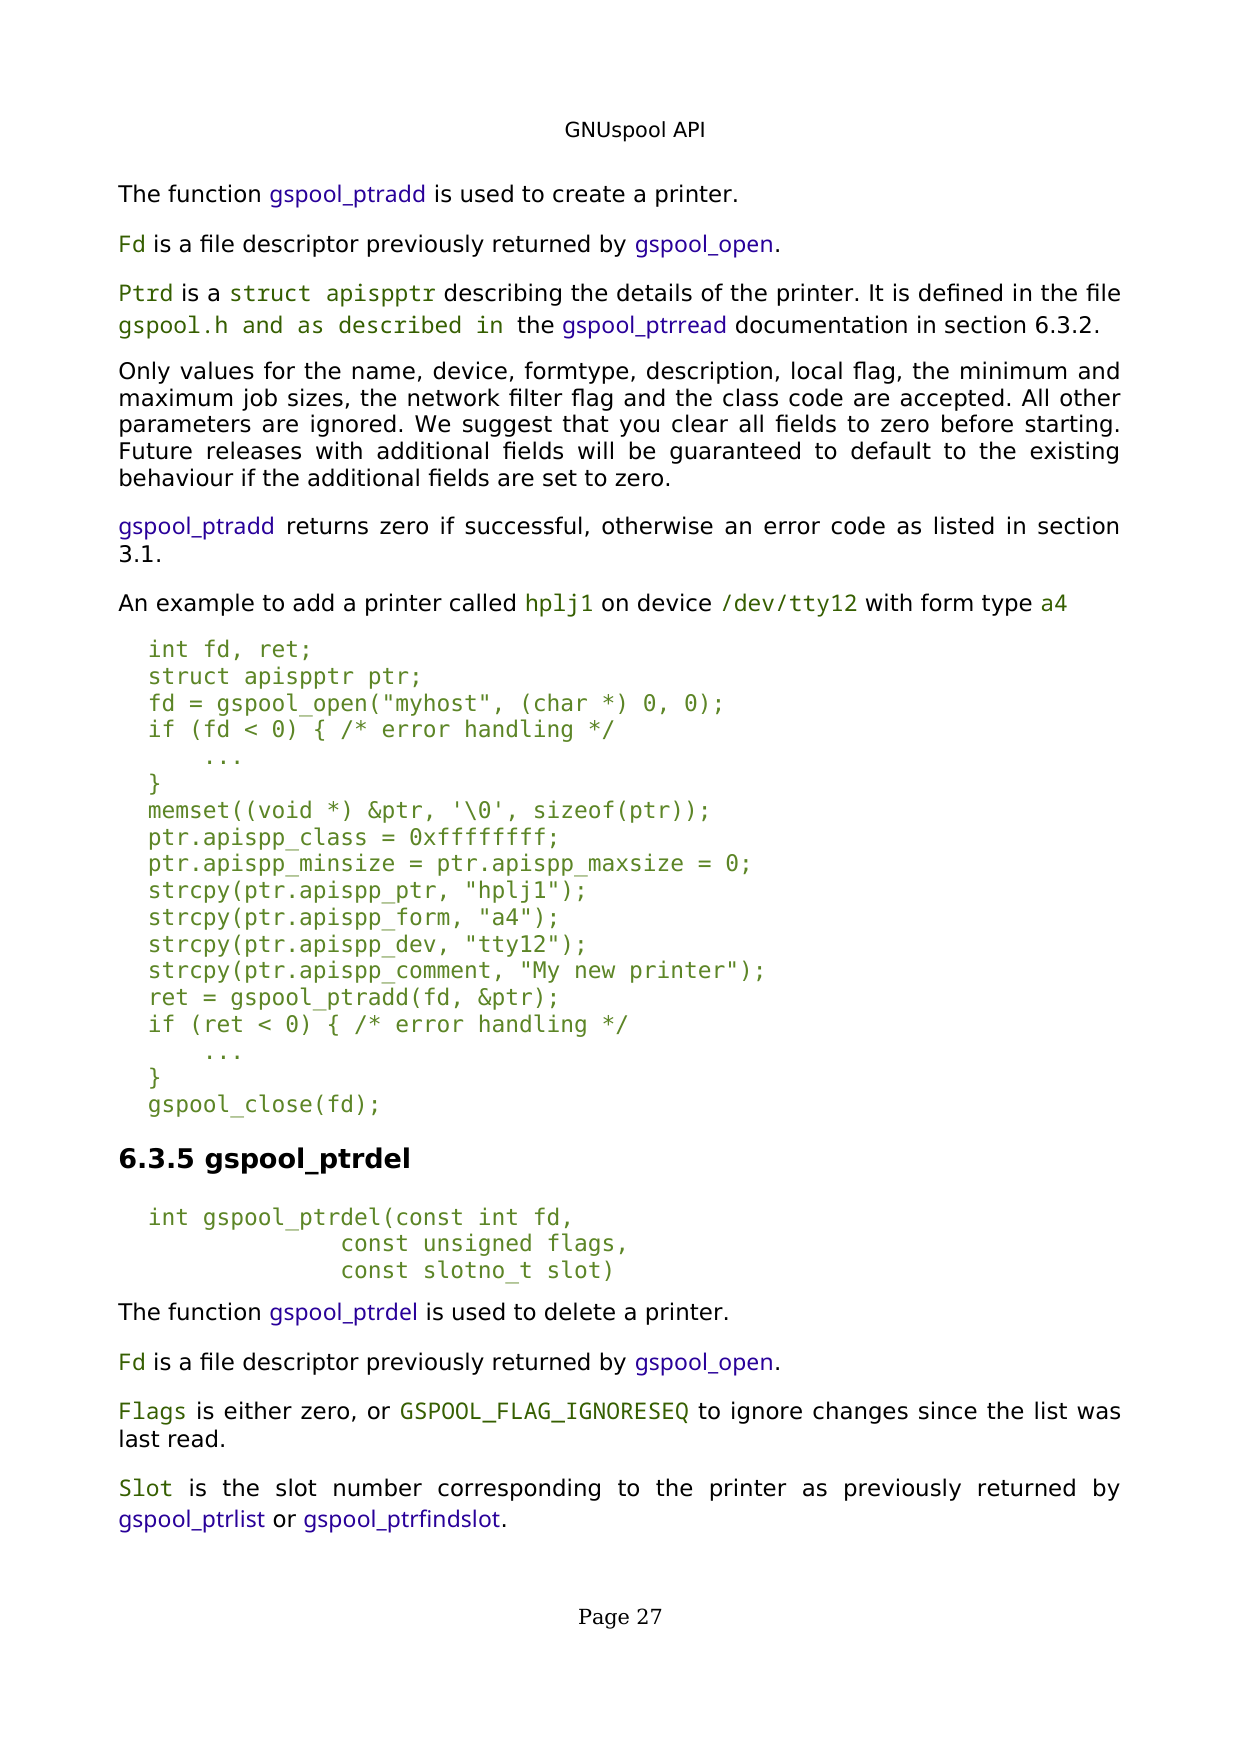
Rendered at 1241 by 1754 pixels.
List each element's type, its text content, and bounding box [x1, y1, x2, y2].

text ... [148, 1038, 1122, 1064]
text Only values for the name, device, formtype, description, local flag, the minimum and maximum job sizes, the network filter flag and the class code are accepted. All other parameters are ignored. We suggest that you clear all fields to zero before starting. Future releases with additional fields will be guaranteed to default to the existing behaviour if the additional fields are set to zero. [118, 358, 1122, 492]
text fd = gspool_open("myhost", (char *) 0, 0); [148, 690, 1122, 717]
text int gspool_ptrdel(const int fd, [148, 1204, 1122, 1231]
text if (fd < 0) { /* error handling */ [148, 717, 1122, 743]
text int fd, ret; [148, 636, 1122, 663]
text strcpy(ptr.apispp_comment, "My new printer"); [148, 957, 1122, 984]
text strcpy(ptr.apispp_dev, "tty12"); [148, 931, 1122, 957]
text An example to add a printer called hplj1 on device /dev/tty12 with form type a4 [118, 587, 1122, 618]
text ret = gspool_ptradd(fd, &ptr); [148, 984, 1122, 1011]
text if (ret < 0) { /* error handling */ [148, 1011, 1122, 1038]
text struct apispptr ptr; [148, 663, 1122, 690]
text ... [148, 743, 1122, 770]
text Flags is either zero, or GSPOOL_FLAG_IGNORESEQ to ignore changes since the list was last read. [118, 1395, 1122, 1453]
text The function gspool_ptrdel is used to delete a printer. [118, 1296, 1122, 1327]
text Fd is a file descriptor previously returned by gspool_open. [118, 1346, 1122, 1377]
text gspool_ptradd returns zero if successful, otherwise an error code as listed in section 3.1. [118, 510, 1122, 568]
text Slot is the slot number corresponding to the printer as previously returned by gspool_ptrlist or gspool_ptrfindslot. [118, 1471, 1122, 1534]
text strcpy(ptr.apispp_ptr, "hplj1"); [148, 877, 1122, 904]
subtitle gspool_ptrdel [118, 1143, 1122, 1174]
text memset((void *) &ptr, '\0', sizeof(ptr)); [148, 797, 1122, 824]
text Ptrd is a struct apispptr describing the details of the printer. It is defined in the file gspool.h and as described in the gspool_ptrread documentation in section 6.3.2. [118, 277, 1122, 340]
text The function gspool_ptradd is used to create a printer. [118, 178, 1122, 209]
text } [148, 770, 1122, 797]
text const unsigned flags, [148, 1231, 1122, 1257]
text ptr.apispp_minsize = ptr.apispp_maxsize = 0; [148, 850, 1122, 877]
text gspool_close(fd); [148, 1091, 1122, 1118]
text ptr.apispp_class = 0xffffffff; [148, 824, 1122, 850]
text } [148, 1064, 1122, 1091]
text Fd is a file descriptor previously returned by gspool_open. [118, 228, 1122, 259]
text const slotno_t slot) [148, 1257, 1122, 1284]
text strcpy(ptr.apispp_form, "a4"); [148, 904, 1122, 931]
